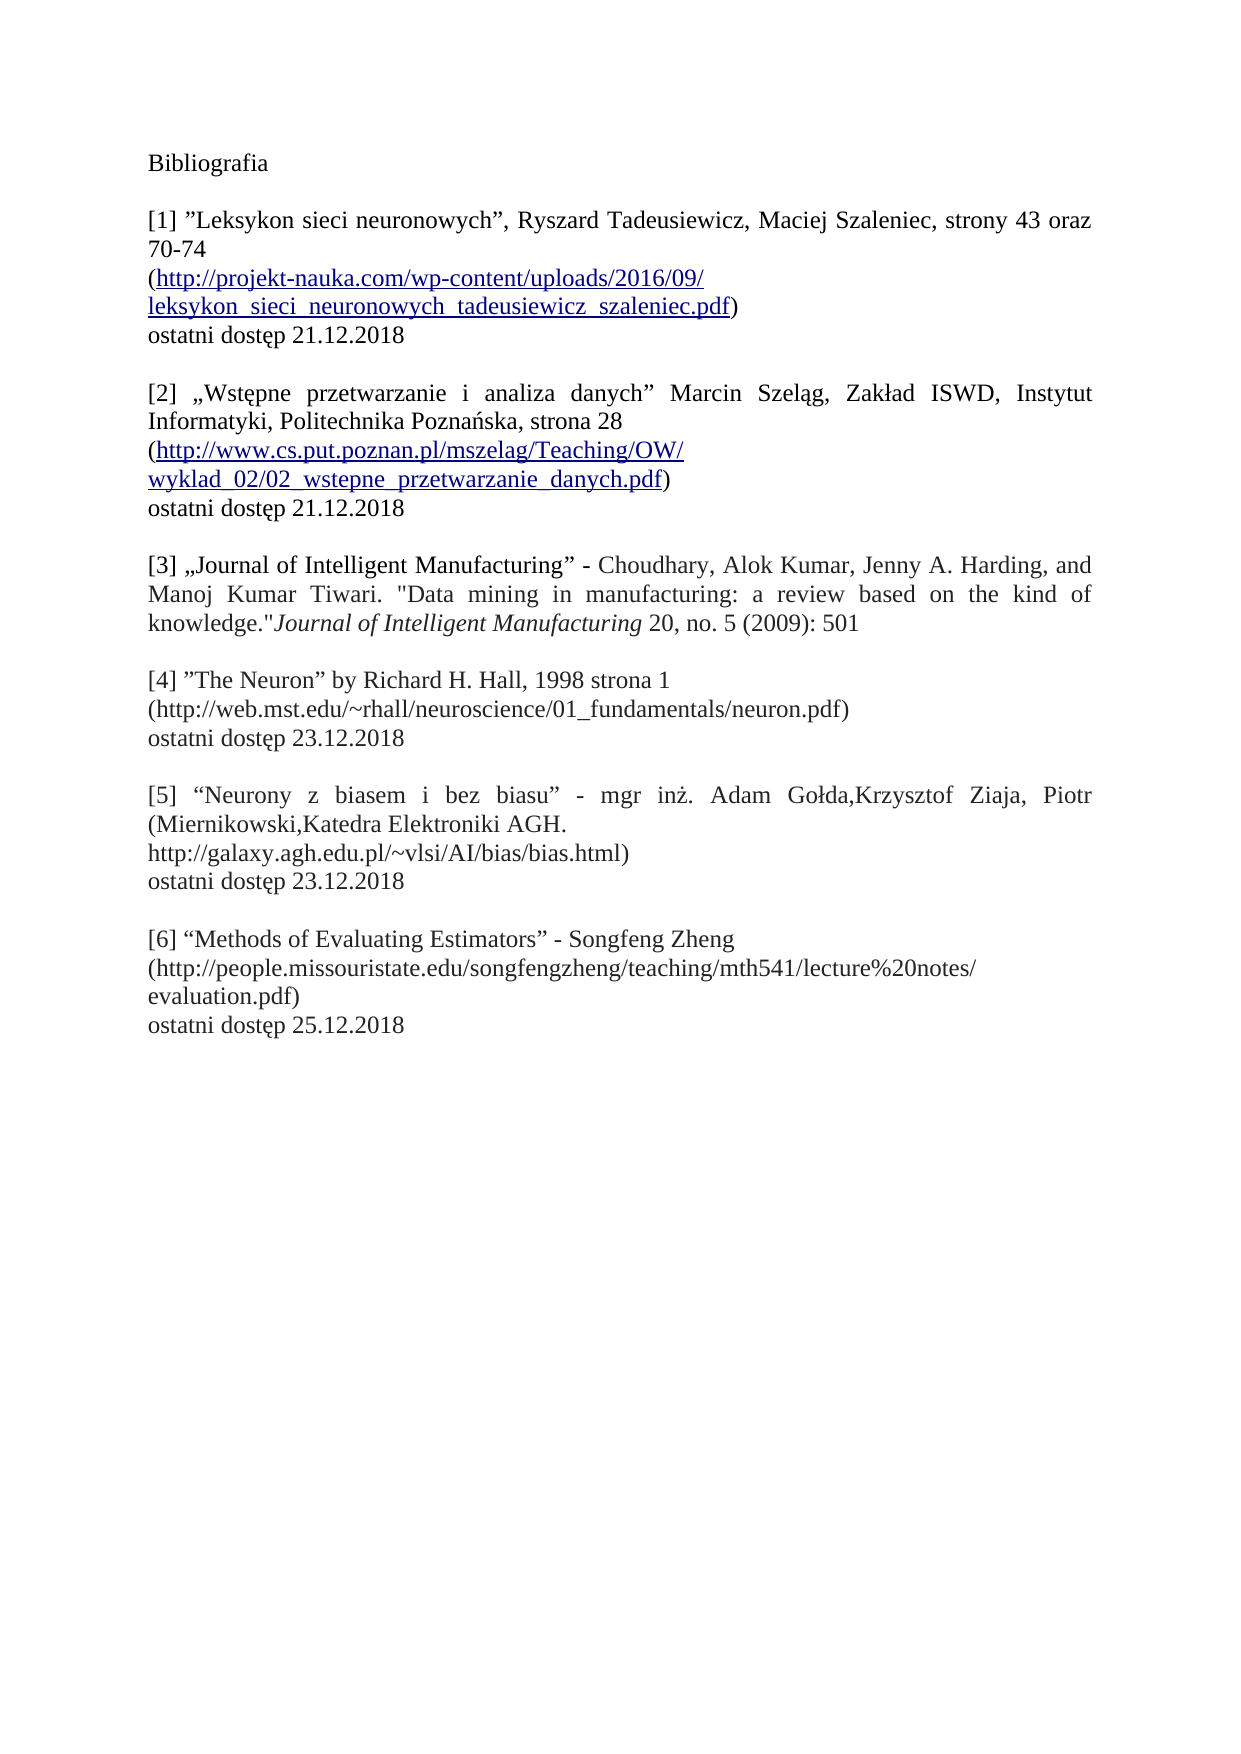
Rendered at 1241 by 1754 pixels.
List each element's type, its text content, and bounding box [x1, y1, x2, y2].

text [4] ”The Neuron” by Richard H. Hall, 1998 strona 1 [148, 665, 1093, 694]
text ostatni dostęp 21.12.2018 [148, 320, 1093, 349]
text [6] “Methods of Evaluating Estimators” - Songfeng Zheng [148, 924, 1093, 953]
text [1] ”Leksykon sieci neuronowych”, Ryszard Tadeusiewicz, Maciej Szaleniec, strony 43 oraz 70-74 [148, 205, 1093, 263]
text [5] “Neurony z biasem i bez biasu” - mgr inż. Adam Gołda,Krzysztof Ziaja, Piotr (Miernikowski,Katedra Elektroniki AGH. [148, 780, 1093, 838]
text [3] „Journal of Intelligent Manufacturing” - Choudhary, Alok Kumar, Jenny A. Harding, and Manoj Kumar Tiwari. "Data mining in manufacturing: a review based on the kind of knowledge."Journal of Intelligent Manufacturing 20, no. 5 (2009): 501 [148, 550, 1093, 636]
text (http://web.mst.edu/~rhall/neuroscience/01_fundamentals/neuron.pdf) [148, 694, 1093, 723]
text ostatni dostęp 23.12.2018 [148, 866, 1093, 895]
text (http://www.cs.put.poznan.pl/mszelag/Teaching/OW/wyklad_02/02_wstepne_przetwarzanie_danych.pdf) [148, 435, 1093, 493]
text (http://projekt-nauka.com/wp-content/uploads/2016/09/leksykon_sieci_neuronowych_tadeusiewicz_szaleniec.pdf) [148, 263, 1093, 320]
text ostatni dostęp 23.12.2018 [148, 723, 1093, 751]
text (http://people.missouristate.edu/songfengzheng/teaching/mth541/lecture%20notes/evaluation.pdf) [148, 953, 1093, 1010]
text ostatni dostęp 25.12.2018 [148, 1010, 1093, 1039]
text [2] „Wstępne przetwarzanie i analiza danych” Marcin Szeląg, Zakład ISWD, Instytut Informatyki, Politechnika Poznańska, strona 28 [148, 378, 1093, 435]
text ostatni dostęp 21.12.2018 [148, 493, 1093, 521]
text Bibliografia [148, 148, 1093, 176]
text http://galaxy.agh.edu.pl/~vlsi/AI/bias/bias.html) [148, 838, 1093, 866]
